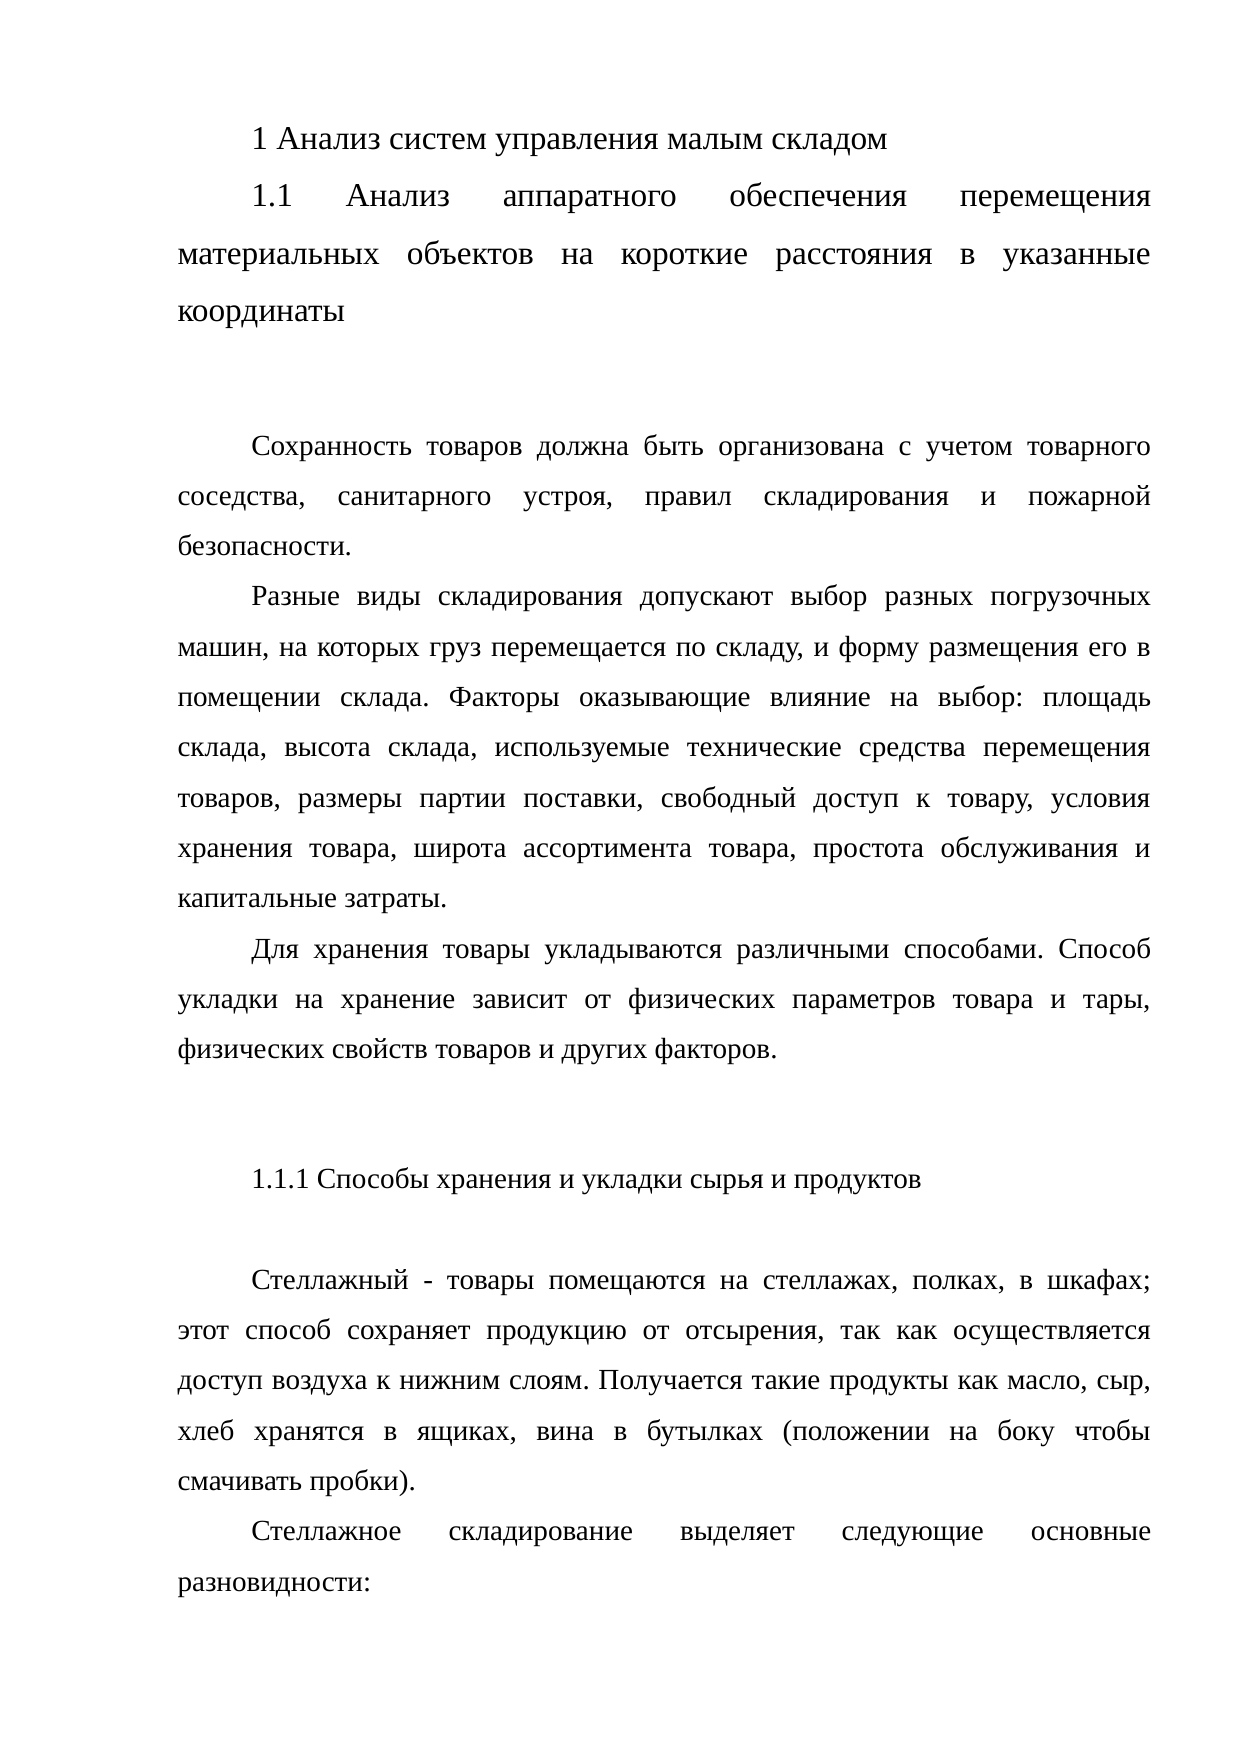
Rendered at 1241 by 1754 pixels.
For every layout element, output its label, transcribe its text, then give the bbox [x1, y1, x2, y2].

text Сохранность товаров должна быть организована с учетом товарного соседства, санитарного устроя, правил складирования и пожарной безопасности. [177, 428, 1152, 562]
text Для хранения товары укладываются различными способами. Способ укладки на хранение зависит от физических параметров товара и тары, физических свойств товаров и других факторов. [177, 931, 1152, 1065]
text Разные виды складирования допускают выбор разных погрузочных машин, на которых груз перемещается по складу, и форму размещения его в помещении склада. Факторы оказывающие влияние на выбор: площадь склада, высота склада, используемые технические средства перемещения товаров, размеры партии поставки, свободный доступ к товару, условия хранения товара, широта ассортимента товара, простота обслуживания и капитальные затраты. [177, 578, 1152, 914]
subtitle 1 Анализ систем управления малым складом [177, 118, 1152, 156]
text Стеллажное складирование выделяет следующие основные разновидности: [177, 1513, 1152, 1597]
subtitle 1.1.1 Способы хранения и укладки сырья и продуктов [177, 1161, 1152, 1195]
text Стеллажный - товары помещаются на стеллажах, полках, в шкафах; этот способ сохраняет продукцию от отсырения, так как осуществляется доступ воздуха к нижним слоям. Получается такие продукты как масло, сыр, хлеб хранятся в ящиках, вина в бутылках (положении на боку чтобы смачивать пробки). [177, 1262, 1152, 1497]
subtitle 1.1 Анализ аппаратного обеспечения перемещения материальных объектов на короткие расстояния в указанные координаты [177, 176, 1152, 329]
